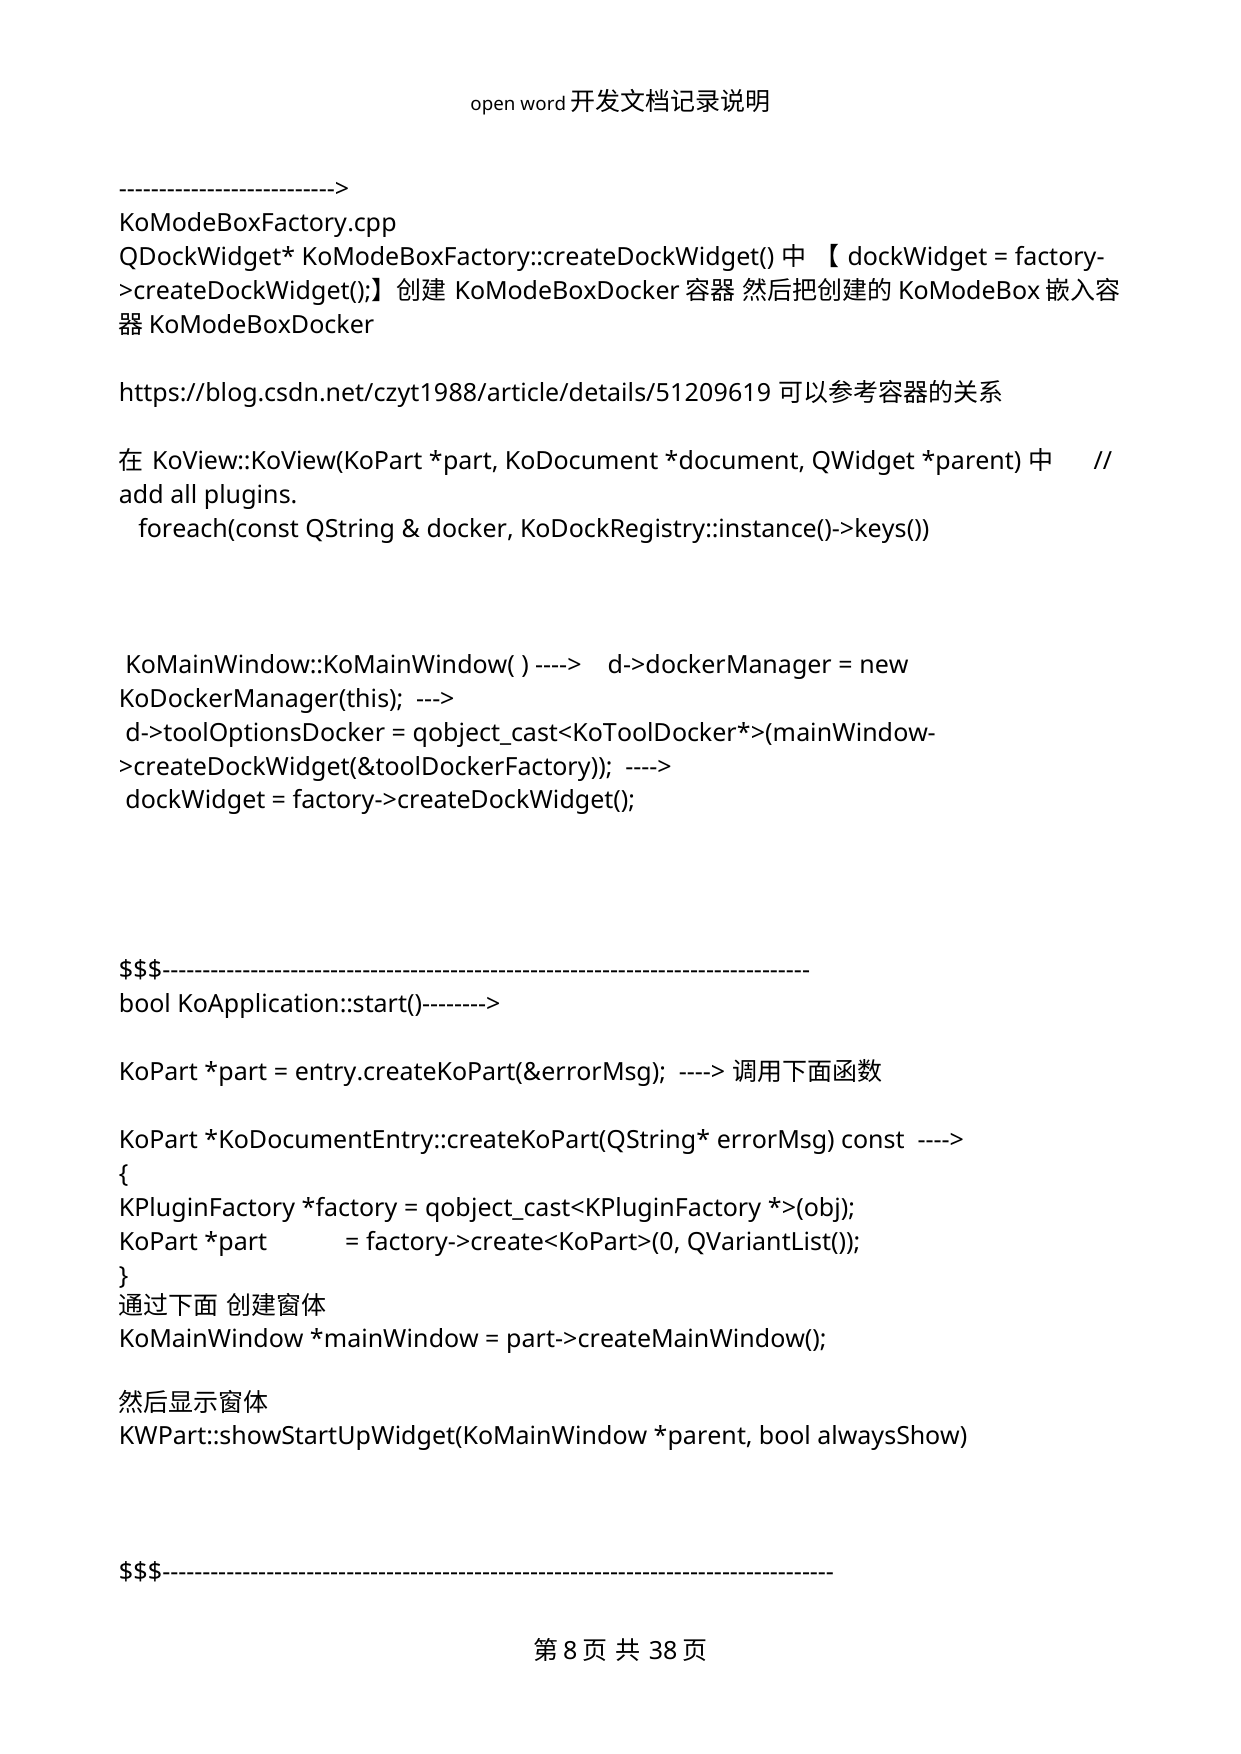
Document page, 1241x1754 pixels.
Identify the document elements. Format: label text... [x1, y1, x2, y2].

text KoPart *part = factory->create<KoPart>(0, QVariantList()); [119, 1224, 1121, 1258]
text https://blog.csdn.net/czyt1988/article/details/51209619 可以参考容器的关系 [119, 375, 1121, 409]
text 然后显示窗体 [119, 1389, 1121, 1418]
text d->toolOptionsDocker = qobject_cast<KoToolDocker*>(mainWindow->createDockWidget(&toolDockerFactory)); ----> [119, 714, 1121, 782]
text KoMainWindow *mainWindow = part->createMainWindow(); [119, 1321, 1121, 1355]
text { [119, 1156, 1121, 1190]
text $$$------------------------------------------------------------------------------------ [119, 1553, 1121, 1587]
text } [119, 1258, 1121, 1292]
text $$$--------------------------------------------------------------------------------- [119, 952, 1121, 986]
text KoModeBoxFactory.cpp [119, 205, 1121, 239]
text KoMainWindow::KoMainWindow( ) ----> d->dockerManager = new KoDockerManager(this); ---> [119, 647, 1121, 714]
text KoPart *part = entry.createKoPart(&errorMsg); ----> 调用下面函数 [119, 1054, 1121, 1088]
text 在 KoView::KoView(KoPart *part, KoDocument *document, QWidget *parent) 中 // add all plugins. [119, 443, 1121, 511]
text dockWidget = factory->createDockWidget(); [119, 782, 1121, 816]
text foreach(const QString & docker, KoDockRegistry::instance()->keys()) [119, 511, 1121, 545]
text KWPart::showStartUpWidget(KoMainWindow *parent, bool alwaysShow) [119, 1418, 1121, 1452]
text 通过下面 创建窗体 [119, 1292, 1121, 1321]
text QDockWidget* KoModeBoxFactory::createDockWidget() 中 【 dockWidget = factory->createDockWidget();】创建 KoModeBoxDocker容器 然后把创建的KoModeBox嵌入容器KoModeBoxDocker [119, 239, 1121, 341]
text bool KoApplication::start()--------> [119, 986, 1121, 1020]
text KPluginFactory *factory = qobject_cast<KPluginFactory *>(obj); [119, 1190, 1121, 1224]
text KoPart *KoDocumentEntry::createKoPart(QString* errorMsg) const ----> [119, 1122, 1121, 1156]
text ---------------------------> [119, 171, 1121, 205]
